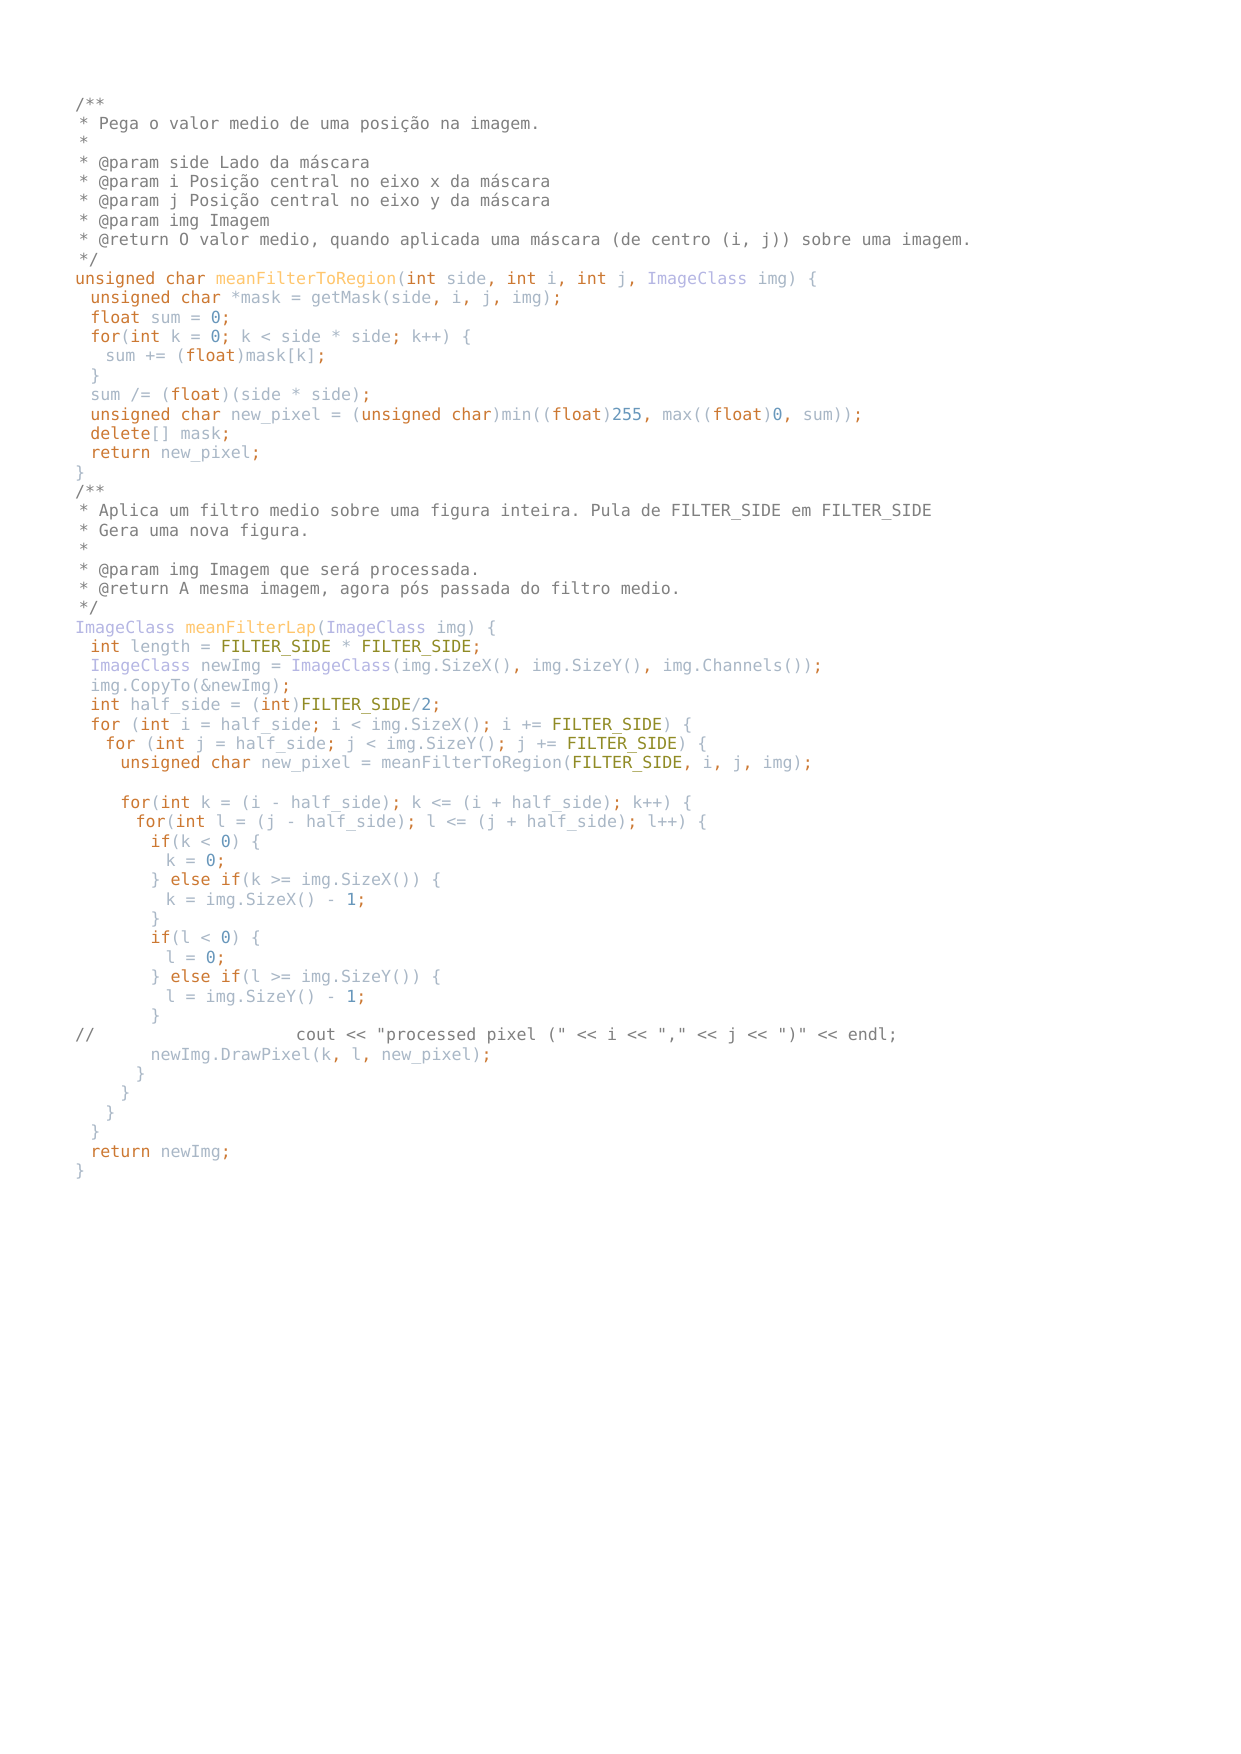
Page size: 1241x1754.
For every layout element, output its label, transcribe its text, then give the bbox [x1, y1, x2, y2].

text /** [75, 94, 1165, 114]
text img.CopyTo(&newImg); [75, 676, 1165, 695]
text * @param side Lado da máscara [75, 152, 1165, 172]
text * Pega o valor medio de uma posição na imagem. [75, 114, 1165, 133]
text for(int k = 0; k < side * side; k++) { [75, 327, 1165, 346]
text ImageClass newImg = ImageClass(img.SizeX(), img.SizeY(), img.Channels()); [75, 656, 1165, 676]
text * @param img Imagem [75, 211, 1165, 230]
text l = img.SizeY() - 1; [75, 987, 1165, 1006]
text /** [75, 482, 1165, 501]
text for (int j = half_side; j < img.SizeY(); j += FILTER_SIDE) { [75, 734, 1165, 753]
text } else if(k >= img.SizeX()) { [75, 870, 1165, 890]
text * [75, 540, 1165, 559]
text * @param j Posição central no eixo y da máscara [75, 191, 1165, 211]
text */ [75, 598, 1165, 617]
text sum /= (float)(side * side); [75, 385, 1165, 404]
text } [75, 366, 1165, 385]
text } [75, 909, 1165, 928]
text return new_pixel; [75, 443, 1165, 462]
text float sum = 0; [75, 307, 1165, 327]
text * @param i Posição central no eixo x da máscara [75, 172, 1165, 191]
text for(int k = (i - half_side); k <= (i + half_side); k++) { [75, 793, 1165, 812]
text if(k < 0) { [75, 832, 1165, 851]
text for(int l = (j - half_side); l <= (j + half_side); l++) { [75, 812, 1165, 832]
text } [75, 462, 1165, 482]
text * @param img Imagem que será processada. [75, 559, 1165, 579]
text */ [75, 249, 1165, 269]
text k = 0; [75, 851, 1165, 870]
text * Aplica um filtro medio sobre uma figura inteira. Pula de FILTER_SIDE em FILTER_SIDE [75, 501, 1165, 521]
text int half_side = (int)FILTER_SIDE/2; [75, 695, 1165, 714]
text } [75, 1006, 1165, 1025]
text newImg.DrawPixel(k, l, new_pixel); [75, 1045, 1165, 1064]
text * Gera uma nova figura. [75, 521, 1165, 540]
text * [75, 133, 1165, 152]
text } [75, 1122, 1165, 1142]
text } [75, 1161, 1165, 1180]
text delete[] mask; [75, 424, 1165, 443]
text } [75, 1064, 1165, 1083]
text ImageClass meanFilterLap(ImageClass img) { [75, 617, 1165, 637]
text unsigned char meanFilterToRegion(int side, int i, int j, ImageClass img) { [75, 269, 1165, 288]
text } [75, 1103, 1165, 1122]
text return newImg; [75, 1142, 1165, 1161]
text * @return A mesma imagem, agora pós passada do filtro medio. [75, 579, 1165, 598]
text if(l < 0) { [75, 928, 1165, 948]
text int length = FILTER_SIDE * FILTER_SIDE; [75, 637, 1165, 656]
text sum += (float)mask[k]; [75, 346, 1165, 366]
text // cout << "processed pixel (" << i << "," << j << ")" << endl; [75, 1025, 1165, 1045]
text unsigned char new_pixel = (unsigned char)min((float)255, max((float)0, sum)); [75, 404, 1165, 424]
text for (int i = half_side; i < img.SizeX(); i += FILTER_SIDE) { [75, 714, 1165, 734]
text unsigned char new_pixel = meanFilterToRegion(FILTER_SIDE, i, j, img); [75, 753, 1165, 772]
text k = img.SizeX() - 1; [75, 890, 1165, 909]
text * @return O valor medio, quando aplicada uma máscara (de centro (i, j)) sobre uma imagem. [75, 230, 1165, 249]
text } else if(l >= img.SizeY()) { [75, 967, 1165, 987]
text l = 0; [75, 948, 1165, 967]
text } [75, 1083, 1165, 1103]
text unsigned char *mask = getMask(side, i, j, img); [75, 288, 1165, 307]
